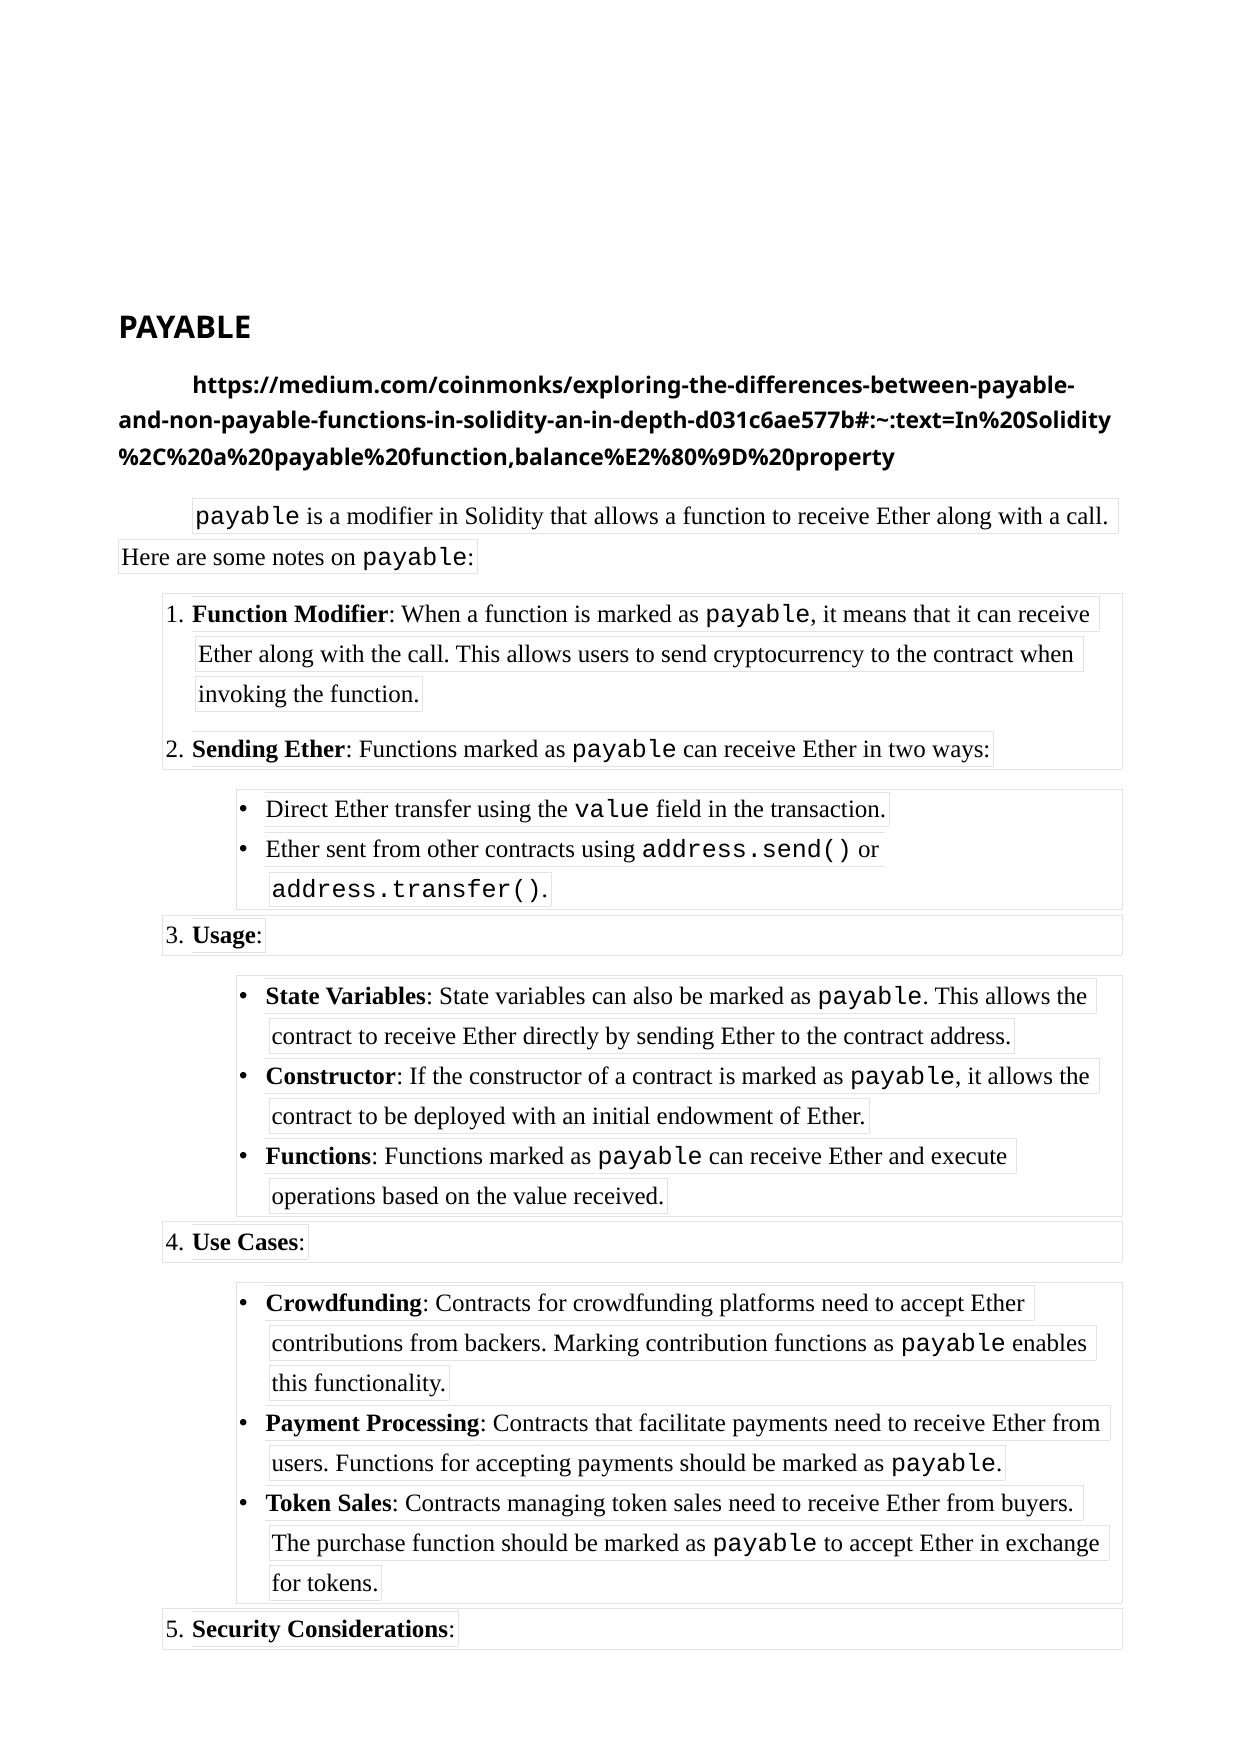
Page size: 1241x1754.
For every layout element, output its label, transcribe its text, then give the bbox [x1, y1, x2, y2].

list Security Considerations: [163, 1609, 1122, 1649]
list Use Cases: [163, 1222, 1122, 1262]
list Constructor: If the constructor of a contract is marked as payable, it allows the contract to be deployed with an initial endowment of Ether. [237, 1055, 1122, 1133]
text payable is a modifier in Solidity that allows a function to receive Ether along with a call. Here are some notes on payable: [118, 491, 1122, 573]
list Token Sales: Contracts managing token sales need to receive Ether from buyers. The purchase function should be marked as payable to accept Ether in exchange for tokens. [237, 1482, 1122, 1603]
list Function Modifier: When a function is marked as payable, it means that it can receive Ether along with the call. This allows users to send cryptocurrency to the contract when invoking the function. [163, 594, 1122, 711]
list Sending Ether: Functions marked as payable can receive Ether in two ways: [163, 728, 1122, 769]
list State Variables: State variables can also be marked as payable. This allows the contract to receive Ether directly by sending Ether to the contract address. [237, 976, 1122, 1053]
list Payment Processing: Contracts that facilitate payments need to receive Ether from users. Functions for accepting payments should be marked as payable. [237, 1402, 1122, 1480]
list Ether sent from other contracts using address.send() or address.transfer(). [237, 828, 1122, 909]
list Crowdfunding: Contracts for crowdfunding platforms need to accept Ether contributions from backers. Marking contribution functions as payable enables this functionality. [237, 1283, 1122, 1400]
text PAYABLE [118, 305, 1122, 348]
list Functions: Functions marked as payable can receive Ether and execute operations based on the value received. [237, 1135, 1122, 1216]
list Direct Ether transfer using the value field in the transaction. [237, 790, 1122, 826]
text https://medium.com/coinmonks/exploring-the-differences-between-payable-and-non-payable-functions-in-solidity-an-in-depth-d031c6ae577b#:~:text=In%20Solidity%2C%20a%20payable%20function,balance%E2%80%9D%20property [118, 368, 1122, 472]
list Usage: [163, 916, 1122, 955]
